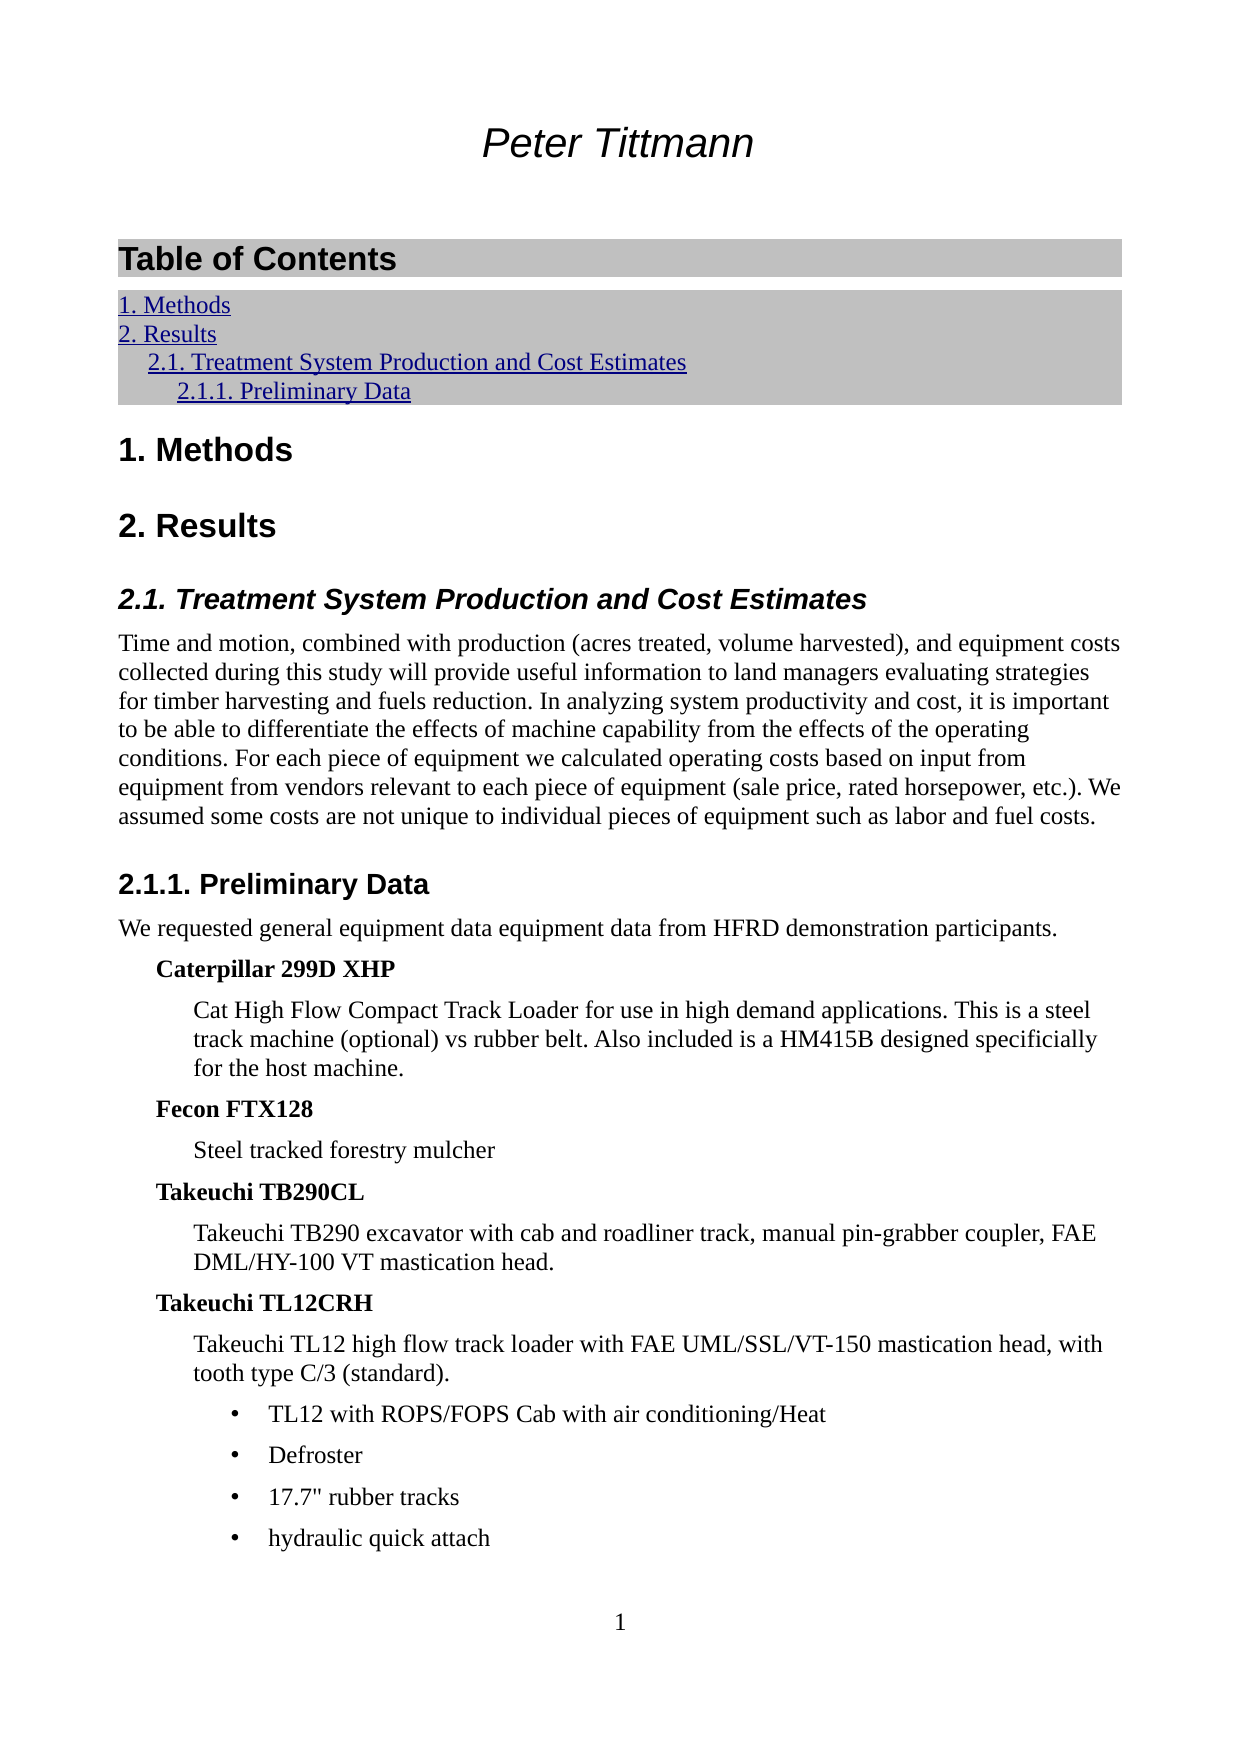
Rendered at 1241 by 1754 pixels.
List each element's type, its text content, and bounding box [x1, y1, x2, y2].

list 17.7" rubber tracks [231, 1482, 1122, 1511]
subtitle Peter Tittmann [118, 118, 1122, 166]
text We requested general equipment data equipment data from HFRD demonstration participants. [118, 913, 1122, 942]
list Takeuchi TL12CRH [118, 1288, 1122, 1317]
list Cat High Flow Compact Track Loader for use in high demand applications. This is a steel track machine (optional) vs rubber belt. Also included is a HM415B designed specificially for the host machine. [118, 996, 1122, 1082]
text 2.1.1. Preliminary Data [177, 376, 1122, 405]
list Fecon FTX128 [118, 1094, 1122, 1123]
text 1. Methods [118, 290, 1122, 319]
list hydraulic quick attach [231, 1523, 1122, 1552]
subtitle Preliminary Data [118, 867, 1122, 901]
list Steel tracked forestry mulcher [118, 1136, 1122, 1164]
list Takeuchi TL12 high flow track loader with FAE UML/SSL/VT-150 mastication head, with tooth type C/3 (standard). [118, 1329, 1122, 1387]
list Takeuchi TB290CL [118, 1177, 1122, 1206]
list Defroster [231, 1441, 1122, 1469]
list Takeuchi TB290 excavator with cab and roadliner track, manual pin-grabber coupler, FAE DML/HY-100 VT mastication head. [118, 1218, 1122, 1276]
subtitle Treatment System Production and Cost Estimates [118, 582, 1122, 616]
text 2.1. Treatment System Production and Cost Estimates [148, 347, 1122, 376]
text 2. Results [118, 319, 1122, 347]
list TL12 with ROPS/FOPS Cab with air conditioning/Heat [231, 1399, 1122, 1428]
subtitle Results [118, 506, 1122, 545]
list Caterpillar 299D XHP [118, 954, 1122, 983]
text Time and motion, combined with production (acres treated, volume harvested), and equipment costs collected during this study will provide useful information to land managers evaluating strategies for timber harvesting and fuels reduction. In analyzing system productivity and cost, it is important to be able to differentiate the effects of machine capability from the effects of the operating conditions. For each piece of equipment we calculated operating costs based on input from equipment from vendors relevant to each piece of equipment (sale price, rated horsepower, etc.). We assumed some costs are not unique to individual pieces of equipment such as labor and fuel costs. [118, 628, 1122, 829]
subtitle Methods [118, 430, 1122, 468]
subtitle Table of Contents [118, 239, 1122, 277]
